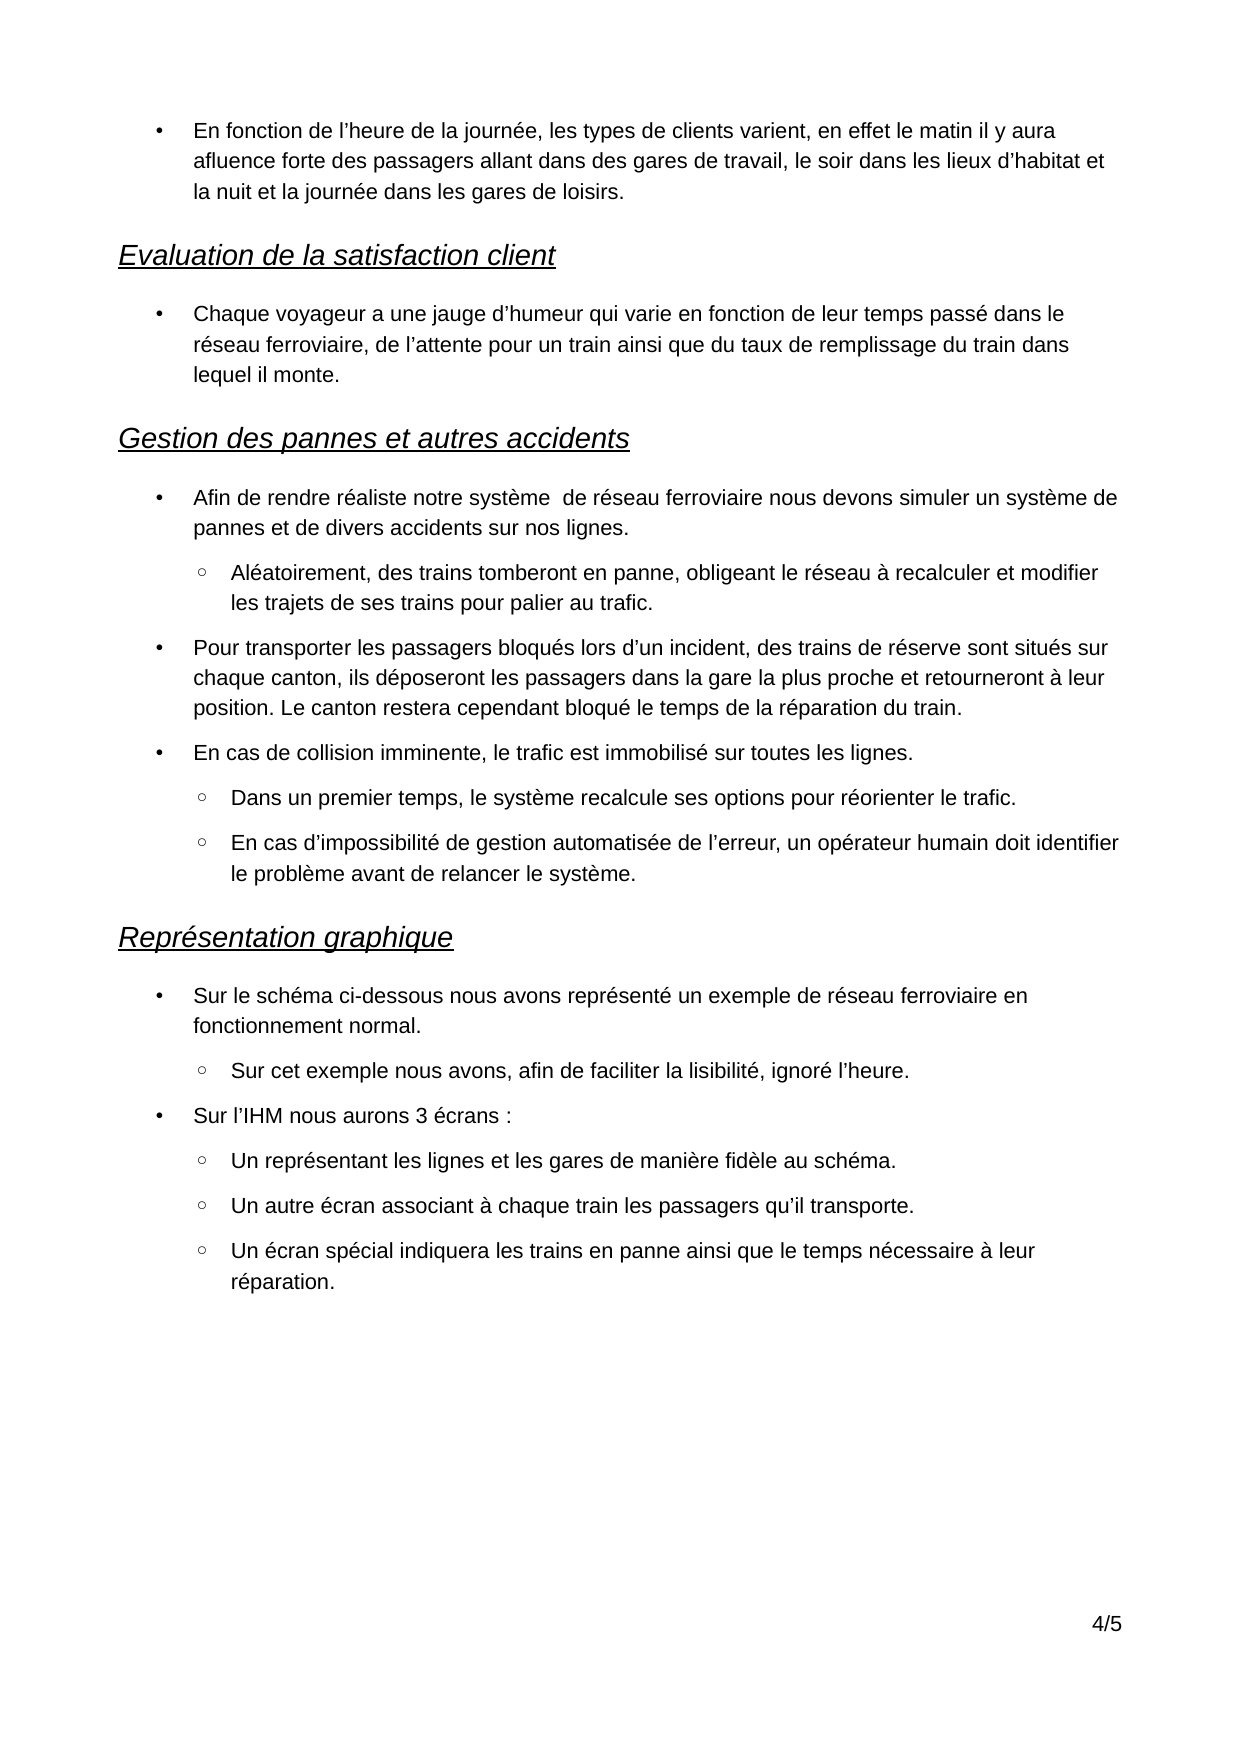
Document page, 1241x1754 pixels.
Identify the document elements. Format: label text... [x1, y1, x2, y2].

list Chaque voyageur a une jauge d’humeur qui varie en fonction de leur temps passé dans le réseau ferroviaire, de l’attente pour un train ainsi que du taux de remplissage du train dans lequel il monte. [156, 301, 1122, 387]
list Aléatoirement, des trains tomberont en panne, obligeant le réseau à recalculer et modifier les trajets de ses trains pour palier au trafic. [193, 559, 1122, 615]
subtitle Evaluation de la satisfaction client [118, 238, 1122, 272]
list Sur cet exemple nous avons, afin de faciliter la lisibilité, ignoré l’heure. [193, 1058, 1122, 1083]
list En cas de collision imminente, le trafic est immobilisé sur toutes les lignes. [156, 740, 1122, 765]
list En cas d’impossibilité de gestion automatisée de l’erreur, un opérateur humain doit identifier le problème avant de relancer le système. [193, 830, 1122, 886]
list En fonction de l’heure de la journée, les types de clients varient, en effet le matin il y aura afluence forte des passagers allant dans des gares de travail, le soir dans les lieux d’habitat et la nuit et la journée dans les gares de loisirs. [156, 118, 1122, 204]
list Sur le schéma ci-dessous nous avons représenté un exemple de réseau ferroviaire en fonctionnement normal. [156, 983, 1122, 1038]
list Un représentant les lignes et les gares de manière fidèle au schéma. [193, 1148, 1122, 1173]
subtitle Gestion des pannes et autres accidents [118, 421, 1122, 455]
list Dans un premier temps, le système recalcule ses options pour réorienter le trafic. [193, 785, 1122, 810]
list Un écran spécial indiquera les trains en panne ainsi que le temps nécessaire à leur réparation. [193, 1238, 1122, 1294]
subtitle Représentation graphique [118, 920, 1122, 954]
list Afin de rendre réaliste notre système de réseau ferroviaire nous devons simuler un système de pannes et de divers accidents sur nos lignes. [156, 484, 1122, 540]
list Pour transporter les passagers bloqués lors d’un incident, des trains de réserve sont situés sur chaque canton, ils déposeront les passagers dans la gare la plus proche et retourneront à leur position. Le canton restera cependant bloqué le temps de la réparation du train. [156, 635, 1122, 720]
list Un autre écran associant à chaque train les passagers qu’il transporte. [193, 1193, 1122, 1218]
list Sur l’IHM nous aurons 3 écrans : [156, 1103, 1122, 1128]
